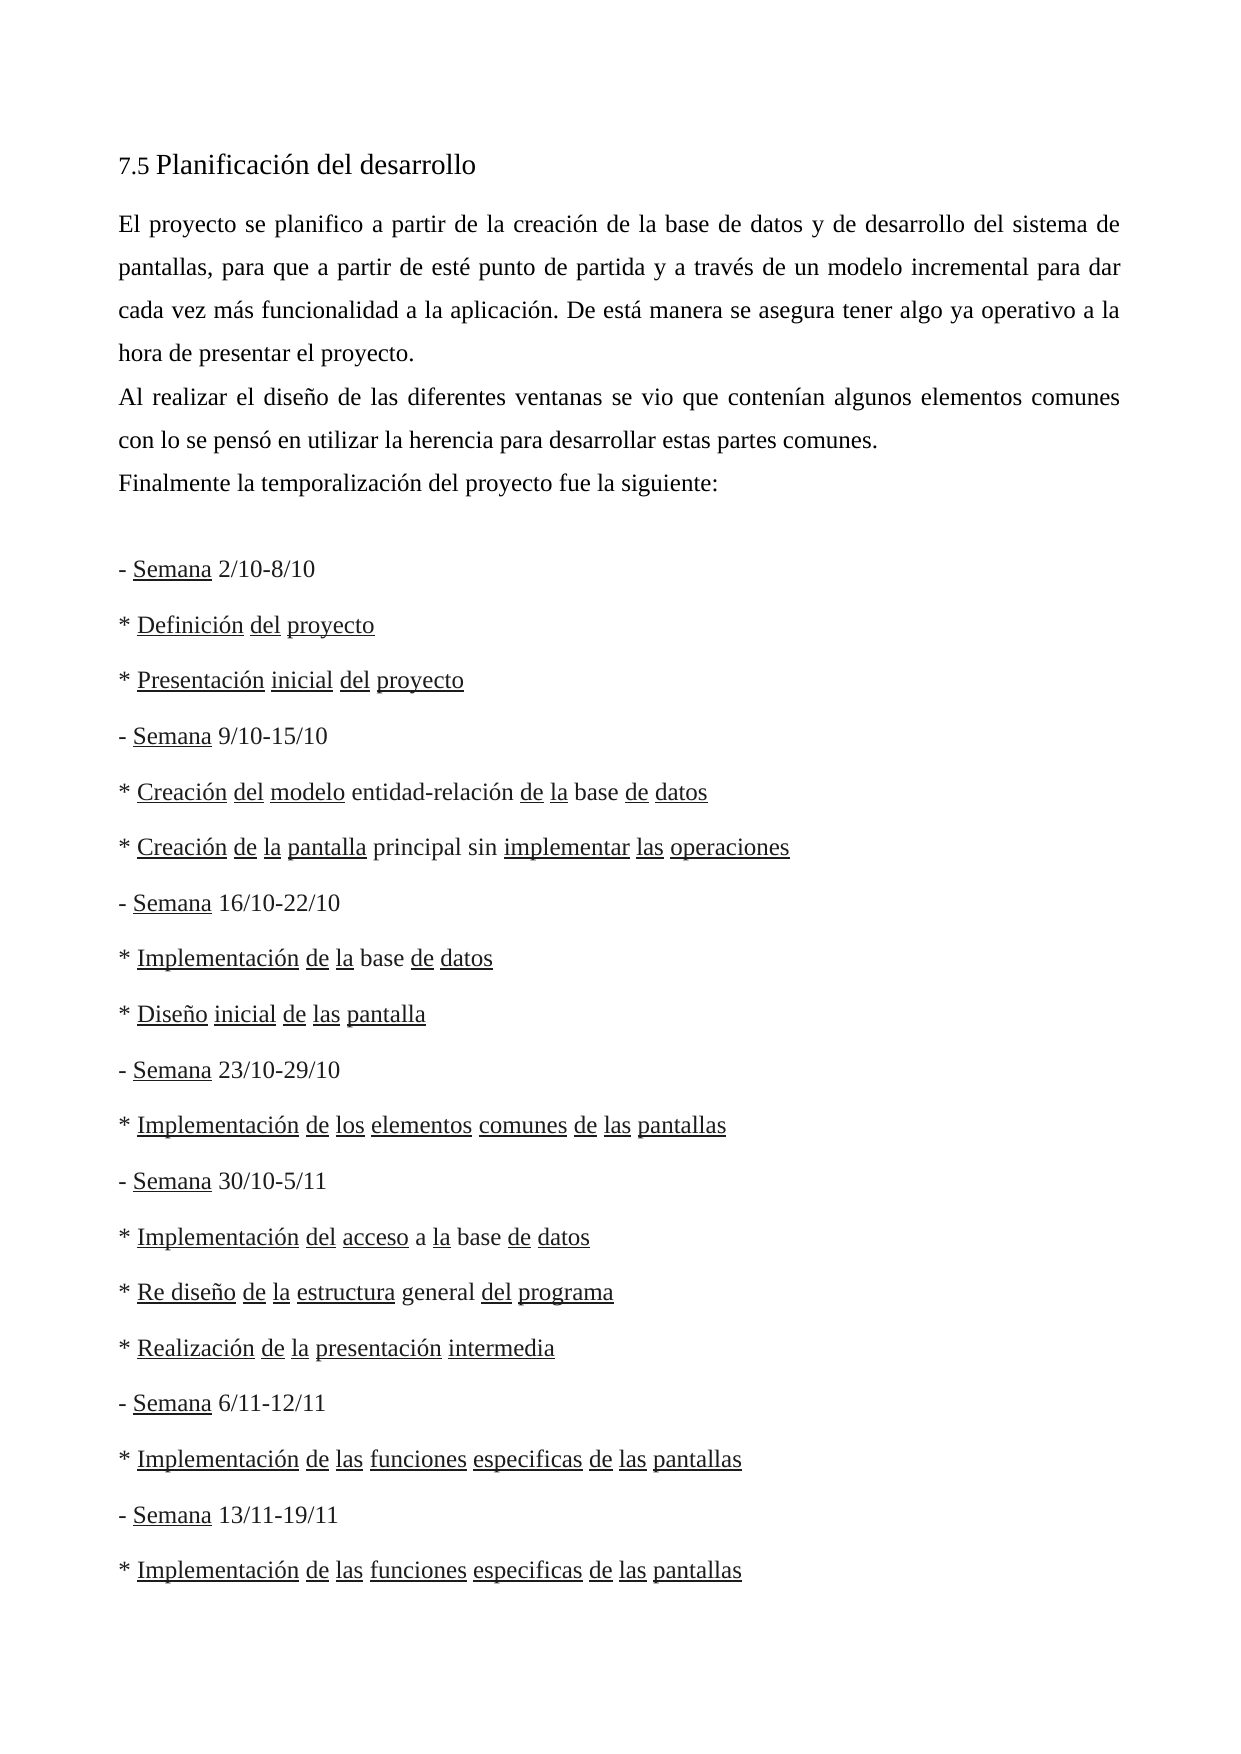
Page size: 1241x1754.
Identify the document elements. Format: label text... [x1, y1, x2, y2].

text * Implementación del acceso a la base de datos [118, 1222, 1122, 1250]
text - Semana 2/10-8/10 [118, 554, 1122, 583]
text El proyecto se planifico a partir de la creación de la base de datos y de desarrollo del sistema de pantallas, para que a partir de esté punto de partida y a través de un modelo incremental para dar cada vez más funcionalidad a la aplicación. De está manera se asegura tener algo ya operativo a la hora de presentar el proyecto. [118, 209, 1122, 367]
text - Semana 30/10-5/11 [118, 1166, 1122, 1195]
text * Realización de la presentación intermedia [118, 1333, 1122, 1362]
text * Definición del proyecto [118, 610, 1122, 638]
text - Semana 13/11-19/11 [118, 1500, 1122, 1528]
text * Creación del modelo entidad-relación de la base de datos [118, 777, 1122, 805]
text - Semana 16/10-22/10 [118, 888, 1122, 917]
text 7.5 Planificación del desarrollo [118, 147, 1122, 209]
text - Semana 23/10-29/10 [118, 1055, 1122, 1083]
text * Creación de la pantalla principal sin implementar las operaciones [118, 832, 1122, 861]
text * Presentación inicial del proyecto [118, 665, 1122, 694]
text * Implementación de las funciones especificas de las pantallas [118, 1444, 1122, 1473]
text * Implementación de las funciones especificas de las pantallas [118, 1555, 1122, 1584]
text Finalmente la temporalización del proyecto fue la siguiente: [118, 468, 1122, 497]
text Al realizar el diseño de las diferentes ventanas se vio que contenían algunos elementos comunes con lo se pensó en utilizar la herencia para desarrollar estas partes comunes. [118, 382, 1122, 453]
text * Implementación de la base de datos [118, 943, 1122, 972]
text - Semana 9/10-15/10 [118, 721, 1122, 750]
text * Implementación de los elementos comunes de las pantallas [118, 1110, 1122, 1139]
text * Diseño inicial de las pantalla [118, 999, 1122, 1028]
text * Re diseño de la estructura general del programa [118, 1277, 1122, 1306]
text - Semana 6/11-12/11 [118, 1388, 1122, 1417]
